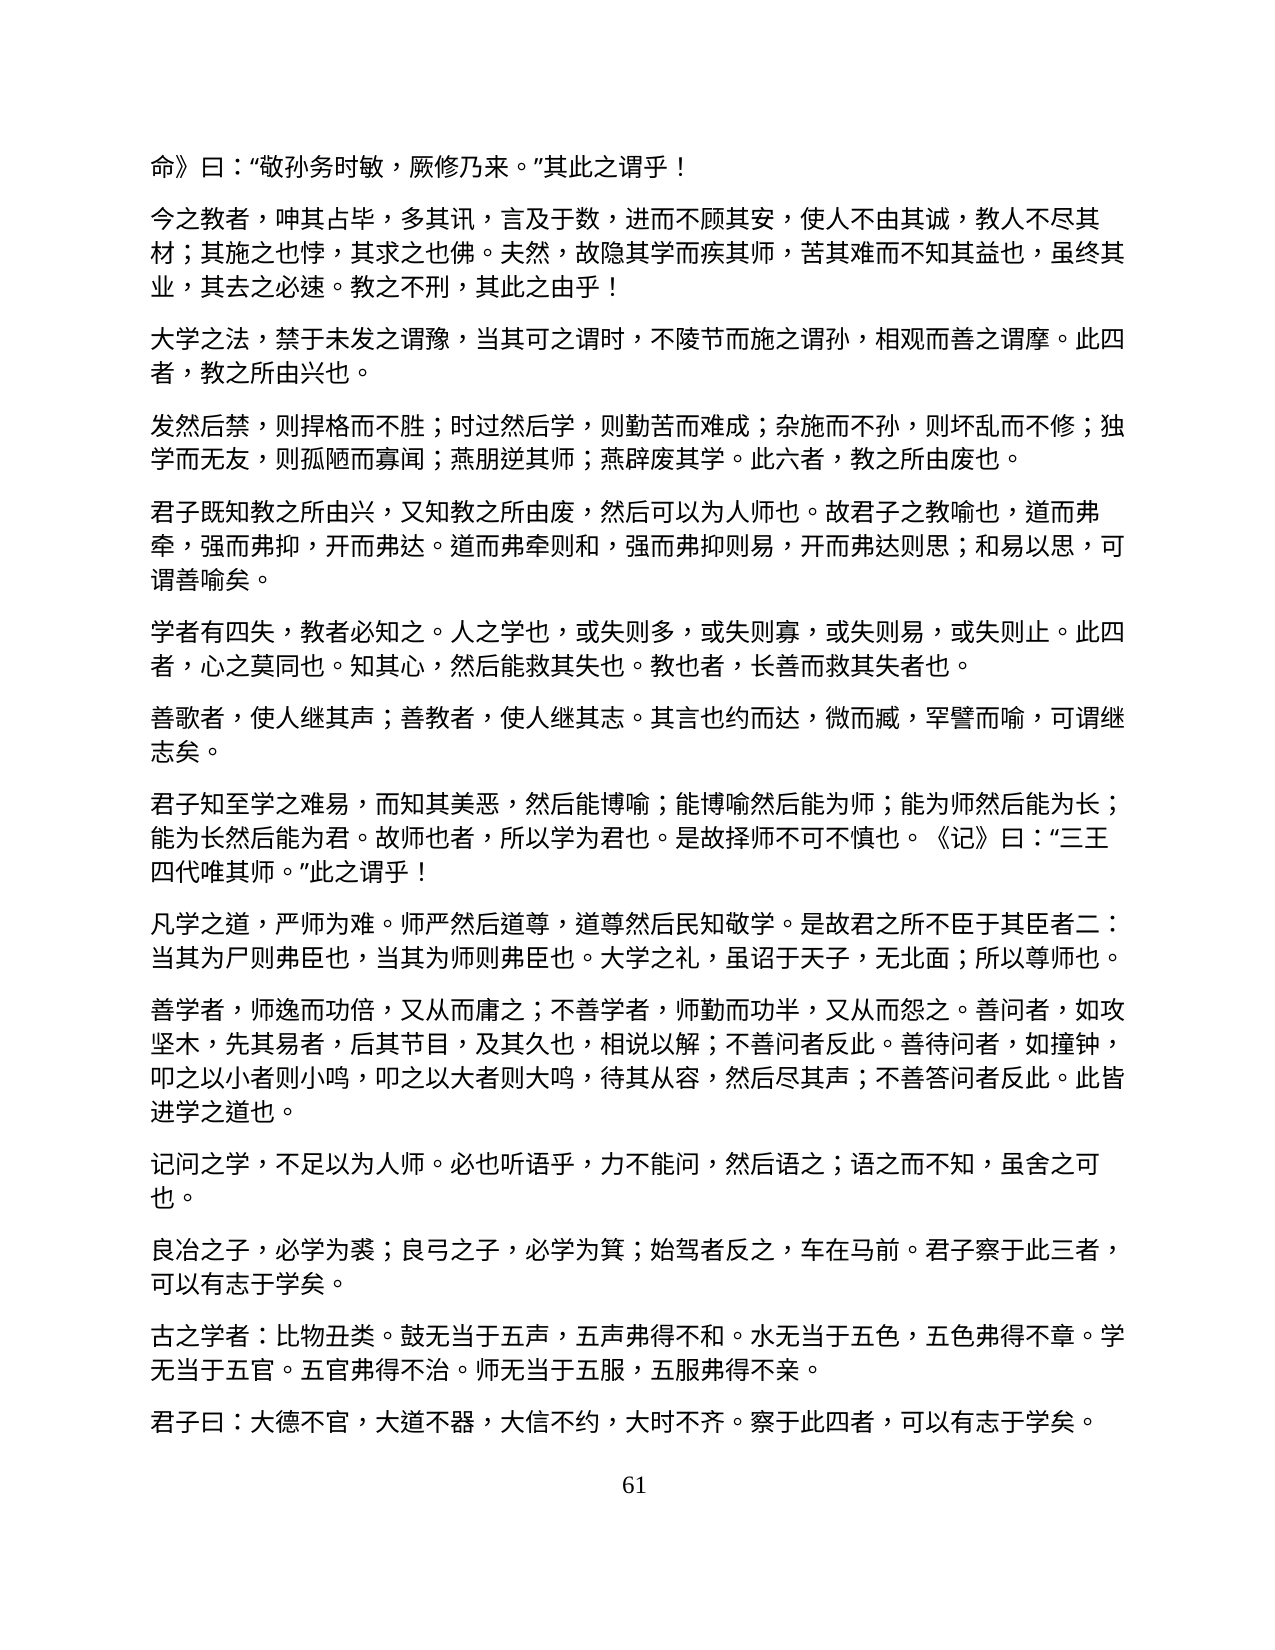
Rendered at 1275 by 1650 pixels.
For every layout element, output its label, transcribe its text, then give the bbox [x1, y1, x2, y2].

text 君子曰：大德不官，大道不器，大信不约，大时不齐。察于此四者，可以有志于学矣。 [150, 1405, 1125, 1439]
text 善学者，师逸而功倍，又从而庸之；不善学者，师勤而功半，又从而怨之。善问者，如攻坚木，先其易者，后其节目，及其久也，相说以解；不善问者反此。善待问者，如撞钟，叩之以小者则小鸣，叩之以大者则大鸣，待其从容，然后尽其声；不善答问者反此。此皆进学之道也。 [150, 992, 1125, 1129]
text 良冶之子，必学为裘；良弓之子，必学为箕；始驾者反之，车在马前。君子察于此三者，可以有志于学矣。 [150, 1233, 1125, 1301]
text 记问之学，不足以为人师。必也听语乎，力不能问，然后语之；语之而不知，虽舍之可也。 [150, 1147, 1125, 1215]
text 今之教者，呻其占毕，多其讯，言及于数，进而不顾其安，使人不由其诚，教人不尽其材；其施之也悖，其求之也佛。夫然，故隐其学而疾其师，苦其难而不知其益也，虽终其业，其去之必速。教之不刑，其此之由乎！ [150, 202, 1125, 304]
text 古之学者：比物丑类。鼓无当于五声，五声弗得不和。水无当于五色，五色弗得不章。学无当于五官。五官弗得不治。师无当于五服，五服弗得不亲。 [150, 1319, 1125, 1387]
text 命》曰：“敬孙务时敏，厥修乃来。”其此之谓乎！ [150, 150, 1125, 184]
text 君子知至学之难易，而知其美恶，然后能博喻；能博喻然后能为师；能为师然后能为长；能为长然后能为君。故师也者，所以学为君也。是故择师不可不慎也。《记》曰：“三王四代唯其师。”此之谓乎！ [150, 786, 1125, 888]
text 君子既知教之所由兴，又知教之所由废，然后可以为人师也。故君子之教喻也，道而弗牵，强而弗抑，开而弗达。道而弗牵则和，强而弗抑则易，开而弗达则思；和易以思，可谓善喻矣。 [150, 494, 1125, 596]
text 凡学之道，严师为难。师严然后道尊，道尊然后民知敬学。是故君之所不臣于其臣者二：当其为尸则弗臣也，当其为师则弗臣也。大学之礼，虽诏于天子，无北面；所以尊师也。 [150, 906, 1125, 974]
text 发然后禁，则捍格而不胜；时过然后学，则勤苦而难成；杂施而不孙，则坏乱而不修；独学而无友，则孤陋而寡闻；燕朋逆其师；燕辟废其学。此六者，教之所由废也。 [150, 408, 1125, 476]
text 善歌者，使人继其声；善教者，使人继其志。其言也约而达，微而臧，罕譬而喻，可谓继志矣。 [150, 700, 1125, 768]
text 学者有四失，教者必知之。人之学也，或失则多，或失则寡，或失则易，或失则止。此四者，心之莫同也。知其心，然后能救其失也。教也者，长善而救其失者也。 [150, 614, 1125, 682]
text 大学之法，禁于未发之谓豫，当其可之谓时，不陵节而施之谓孙，相观而善之谓摩。此四者，教之所由兴也。 [150, 322, 1125, 390]
